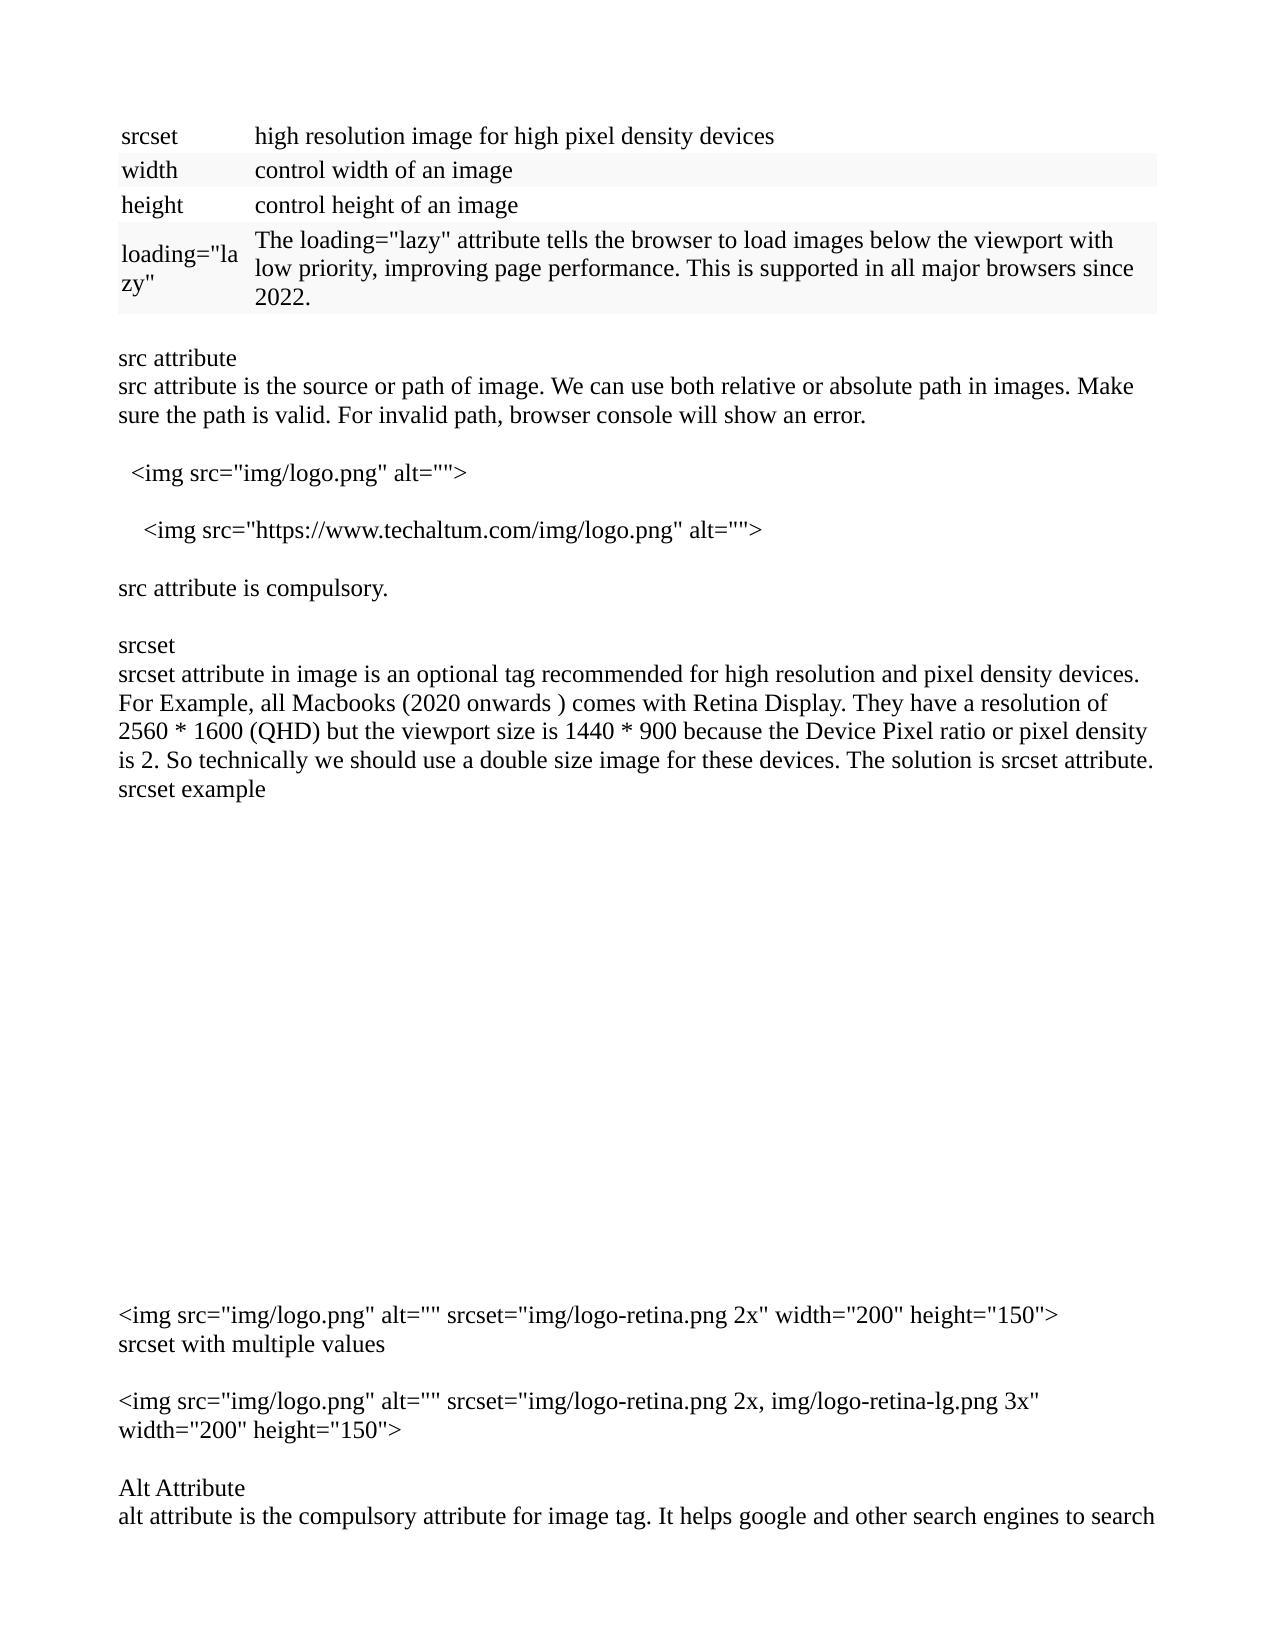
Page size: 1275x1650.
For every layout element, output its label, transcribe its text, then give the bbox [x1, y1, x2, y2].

text srcset example [118, 774, 1157, 803]
table_cell width [118, 153, 252, 187]
text srcset with multiple values [118, 1329, 1157, 1358]
table_cell control width of an image [252, 153, 1157, 187]
table_cell srcset [118, 118, 252, 153]
text <img src="img/logo.png" alt=""> [118, 458, 1157, 486]
text <img src="img/logo.png" alt="" srcset="img/logo-retina.png 2x, img/logo-retina-lg.png 3x" width="200" height="150"> [118, 1386, 1157, 1444]
table_cell The loading="lazy" attribute tells the browser to load images below the viewport with low priority, improving page performance. This is supported in all major browsers since 2022. [252, 222, 1157, 314]
text <img src="img/logo.png" alt="" srcset="img/logo-retina.png 2x" width="200" height="150"> [118, 1300, 1157, 1329]
text srcset attribute in image is an optional tag recommended for high resolution and pixel density devices. [118, 659, 1157, 688]
table_cell high resolution image for high pixel density devices [252, 118, 1157, 153]
text For Example, all Macbooks (2020 onwards ) comes with Retina Display. They have a resolution of 2560 * 1600 (QHD) but the viewport size is 1440 * 900 because the Device Pixel ratio or pixel density is 2. So technically we should use a double size image for these devices. The solution is srcset attribute. [118, 688, 1157, 774]
text Alt Attribute [118, 1473, 1157, 1501]
text <img src="https://www.techaltum.com/img/logo.png" alt=""> [118, 515, 1157, 544]
table_cell loading="lazy" [118, 222, 252, 314]
table_cell height [118, 187, 252, 222]
text alt attribute is the compulsory attribute for image tag. It helps google and other search engines to search [118, 1501, 1157, 1530]
text src attribute is compulsory. [118, 573, 1157, 601]
text src attribute [118, 343, 1157, 371]
table_cell control height of an image [252, 187, 1157, 222]
text srcset [118, 630, 1157, 659]
text src attribute is the source or path of image. We can use both relative or absolute path in images. Make sure the path is valid. For invalid path, browser console will show an error. [118, 371, 1157, 429]
